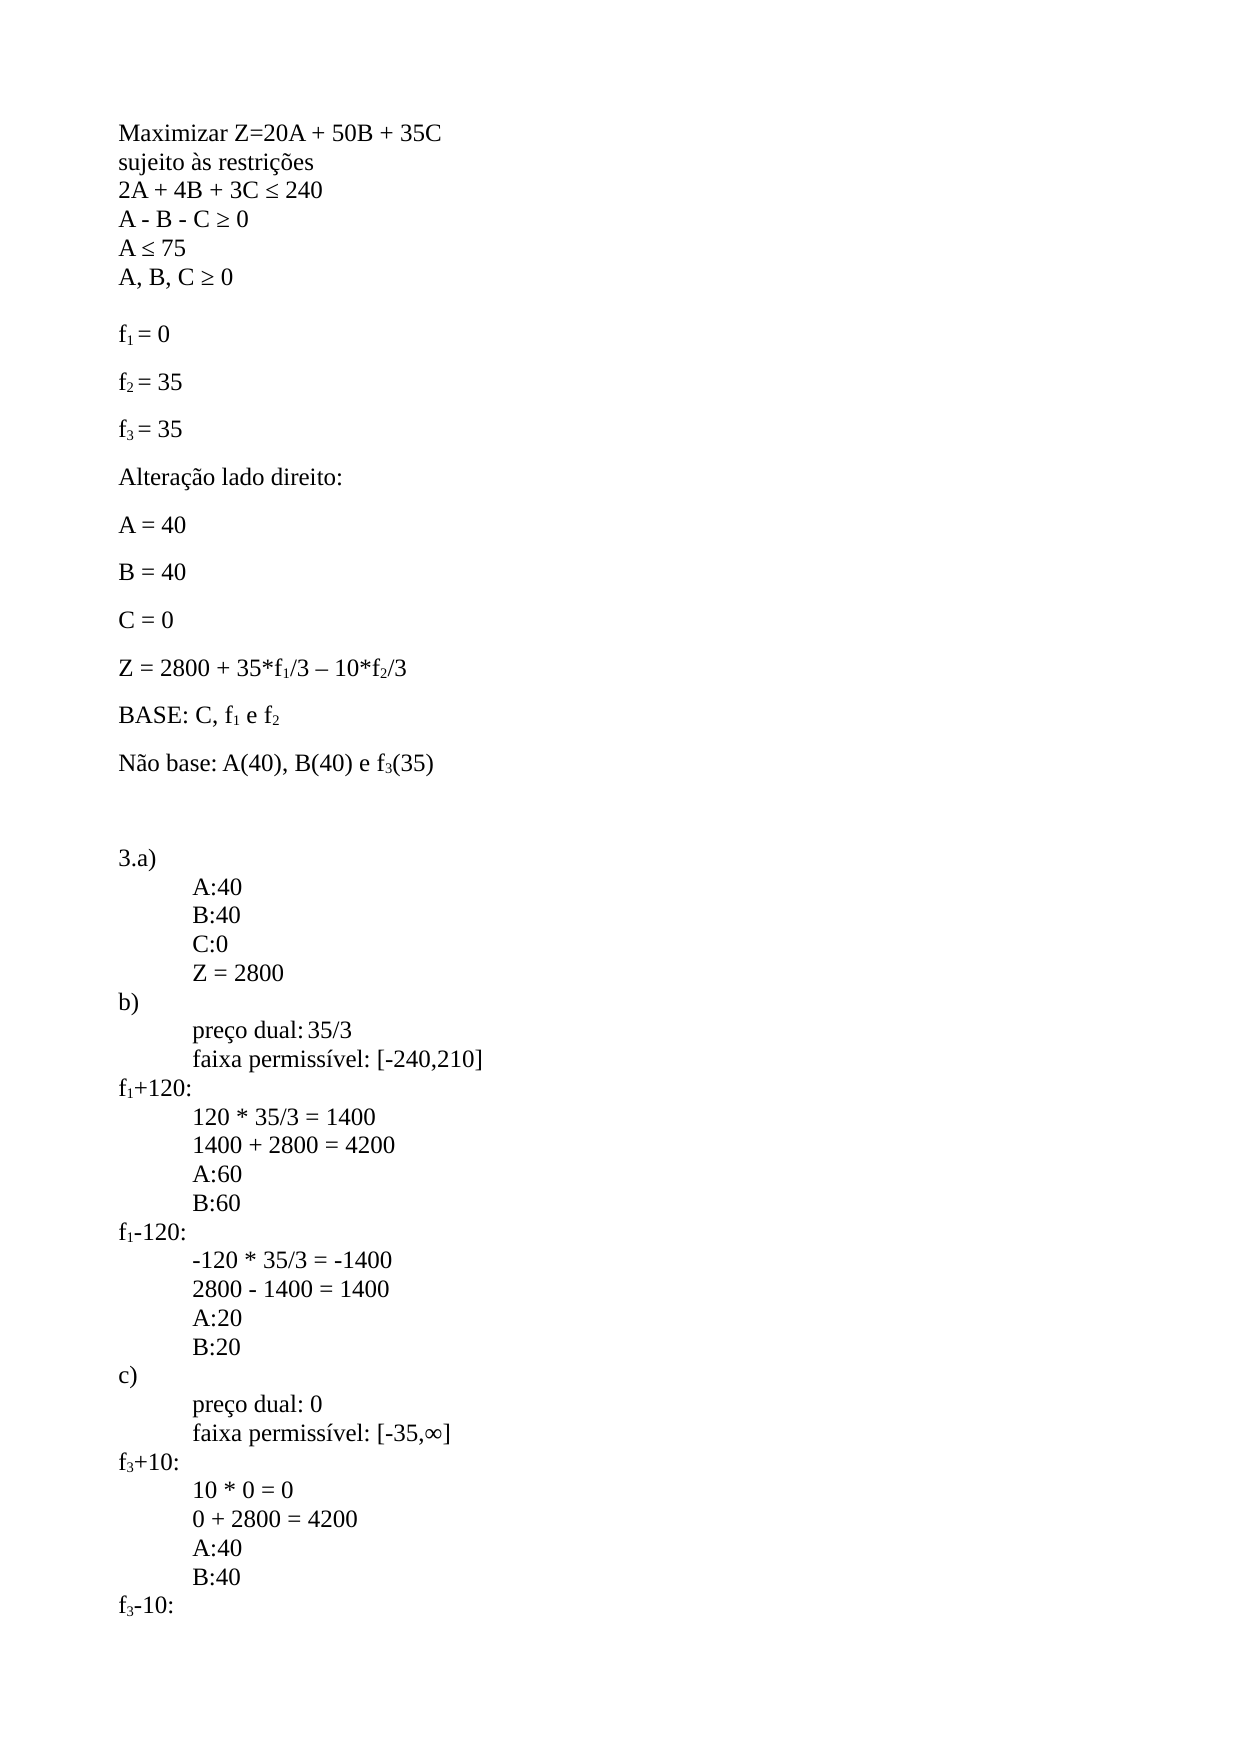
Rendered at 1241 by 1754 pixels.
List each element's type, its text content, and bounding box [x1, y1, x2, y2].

text 120 * 35/3 = 1400 [118, 1102, 1122, 1131]
text preço dual: 0 [118, 1389, 1122, 1418]
text f1-120: [118, 1217, 1122, 1246]
text A:40 [118, 872, 1122, 901]
text B:20 [118, 1332, 1122, 1361]
text C:0 [118, 929, 1122, 958]
text A ≤ 75 [118, 233, 1122, 262]
text sujeito às restrições [118, 147, 1122, 176]
text Z = 2800 [118, 958, 1122, 987]
text faixa permissível: [-35,∞] [118, 1418, 1122, 1447]
text f3+10: [118, 1447, 1122, 1476]
text b) [118, 987, 1122, 1016]
text c) [118, 1361, 1122, 1389]
text faixa permissível: [-240,210] [118, 1044, 1122, 1073]
text f1 = 0 [118, 319, 1122, 348]
text Z = 2800 + 35*f1/3 – 10*f2/3 [118, 653, 1122, 681]
text 2A + 4B + 3C ≤ 240 [118, 176, 1122, 204]
text Não base: A(40), B(40) e f3(35) [118, 748, 1122, 777]
text 3.a) [118, 843, 1122, 872]
text preço dual: 35/3 [118, 1016, 1122, 1044]
text Alteração lado direito: [118, 462, 1122, 491]
text Maximizar Z=20A + 50B + 35C [118, 118, 1122, 147]
text f3-10: [118, 1591, 1122, 1619]
text A, B, C ≥ 0 [118, 262, 1122, 291]
text B = 40 [118, 557, 1122, 586]
text 0 + 2800 = 4200 [118, 1504, 1122, 1533]
text A = 40 [118, 510, 1122, 538]
text B:40 [118, 1562, 1122, 1591]
text 1400 + 2800 = 4200 [118, 1131, 1122, 1159]
text A - B - C ≥ 0 [118, 204, 1122, 233]
text B:40 [118, 901, 1122, 929]
text 2800 - 1400 = 1400 [118, 1274, 1122, 1303]
text f1+120: [118, 1073, 1122, 1102]
text A:20 [118, 1303, 1122, 1332]
text f3 = 35 [118, 414, 1122, 443]
text A:40 [118, 1533, 1122, 1562]
text A:60 [118, 1159, 1122, 1188]
text B:60 [118, 1188, 1122, 1217]
text f2 = 35 [118, 367, 1122, 396]
text BASE: C, f1 e f2 [118, 700, 1122, 729]
text C = 0 [118, 605, 1122, 634]
text 10 * 0 = 0 [118, 1476, 1122, 1504]
text -120 * 35/3 = -1400 [118, 1246, 1122, 1274]
